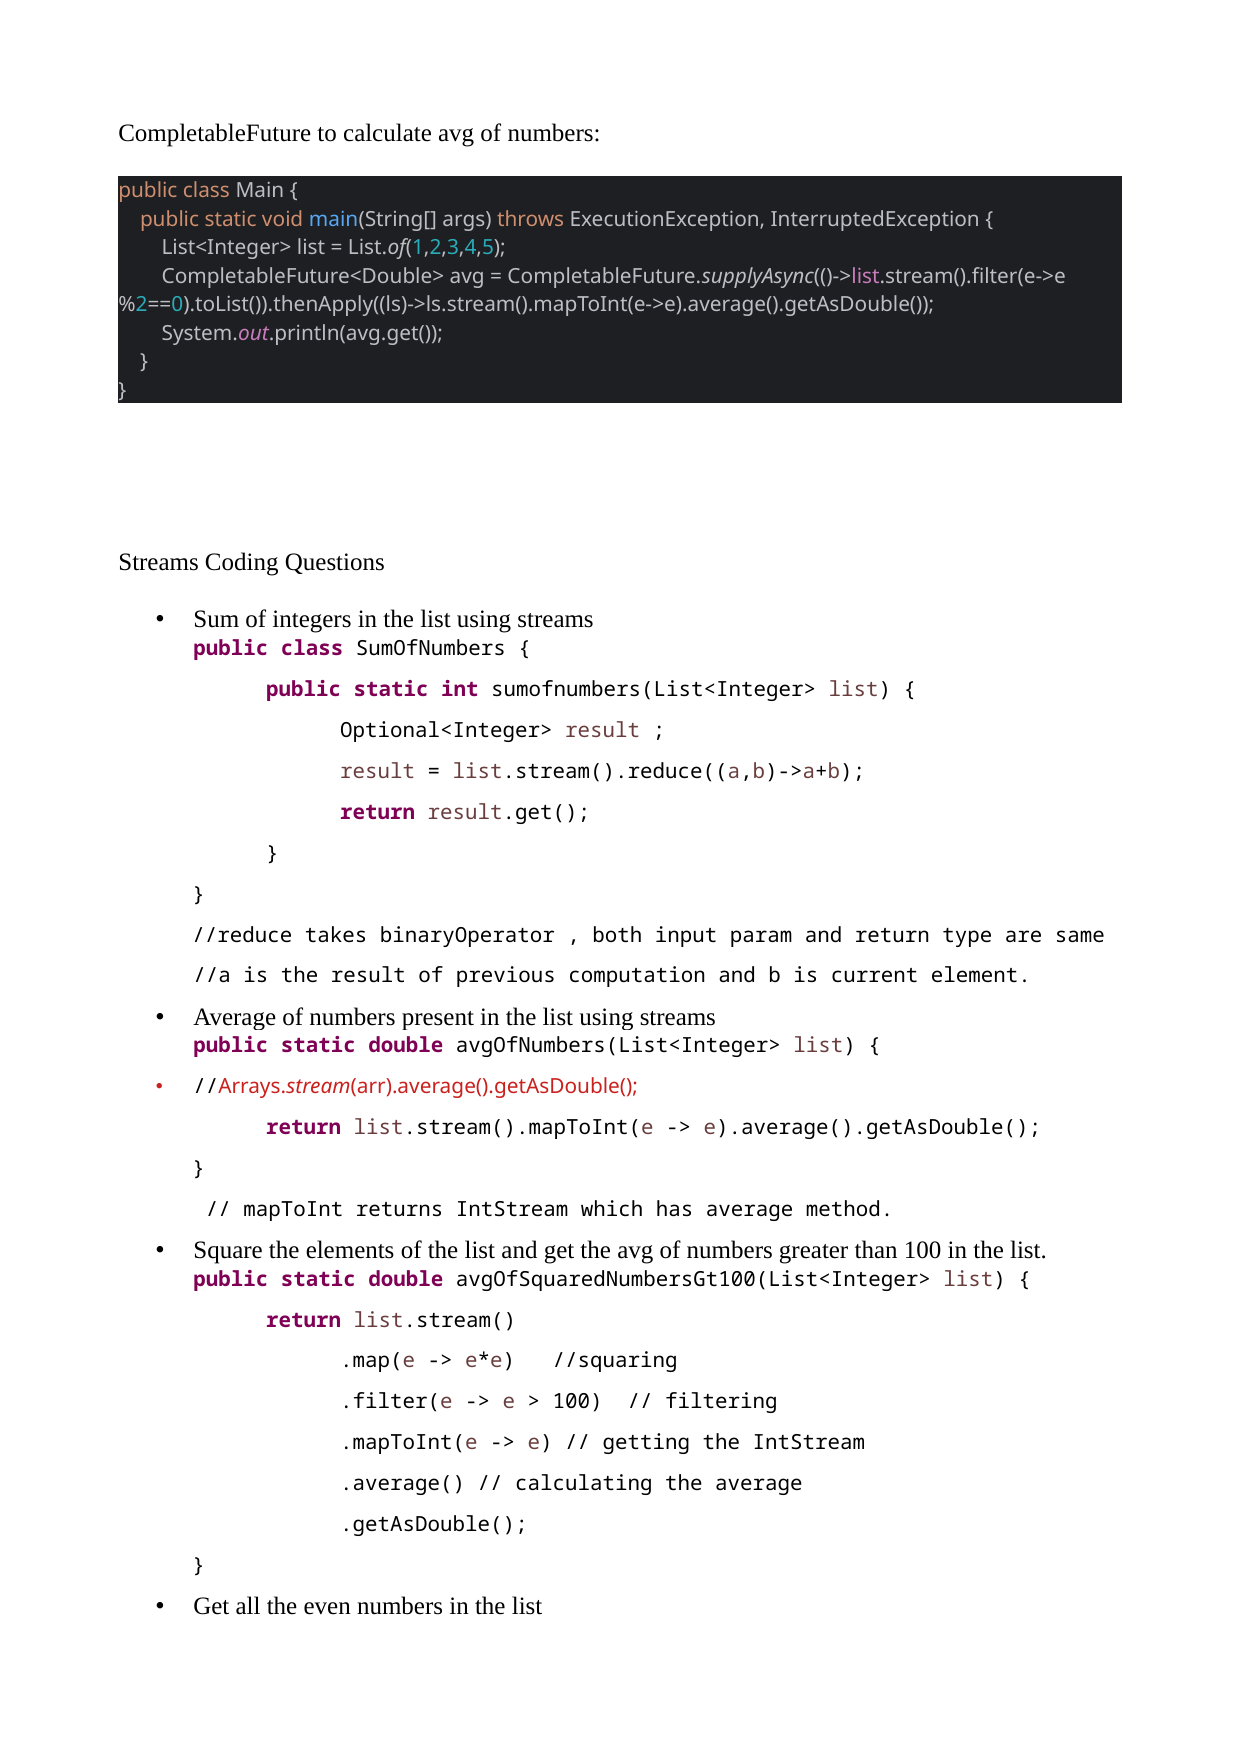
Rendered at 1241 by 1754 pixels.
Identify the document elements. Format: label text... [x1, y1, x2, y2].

list public static double avgOfNumbers(List<Integer> list) { [156, 1030, 1122, 1059]
text } [118, 838, 1122, 866]
text .mapToInt(e -> e) // getting the IntStream [118, 1427, 1122, 1456]
text //reduce takes binaryOperator , both input param and return type are same [118, 920, 1122, 948]
text return list.stream() [118, 1305, 1122, 1333]
text .average() // calculating the average [118, 1468, 1122, 1497]
list //Arrays.stream(arr).average().getAsDouble(); [156, 1071, 1122, 1100]
list public class SumOfNumbers { [156, 633, 1122, 662]
text .filter(e -> e > 100) // filtering [118, 1387, 1122, 1415]
text public static int sumofnumbers(List<Integer> list) { [118, 674, 1122, 702]
text } [118, 1153, 1122, 1182]
text CompletableFuture to calculate avg of numbers: [118, 118, 1122, 147]
text .map(e -> e*e) //squaring [118, 1346, 1122, 1374]
text } [118, 1550, 1122, 1579]
text result = list.stream().reduce((a,b)->a+b); [118, 756, 1122, 784]
text Optional<Integer> result ; [118, 715, 1122, 743]
text .getAsDouble(); [118, 1509, 1122, 1538]
text } [118, 879, 1122, 907]
text public class Main { public static void main(String[] args) throws ExecutionException, InterruptedException { List<Integer> list = List.of(1,2,3,4,5); CompletableFuture<Double> avg = CompletableFuture.supplyAsync(()->list.stream().filter(e->e%2==0).toList()).thenApply((ls)->ls.stream().mapToInt(e->e).average().getAsDouble()); System.out.println(avg.get()); } } [118, 176, 1122, 403]
text Streams Coding Questions [118, 547, 1122, 576]
text //a is the result of previous computation and b is current element. [118, 961, 1122, 989]
list Square the elements of the list and get the avg of numbers greater than 100 in the list. [156, 1235, 1122, 1264]
list Average of numbers present in the list using streams [156, 1002, 1122, 1030]
list Get all the even numbers in the list [156, 1591, 1122, 1620]
text return result.get(); [118, 797, 1122, 825]
list Sum of integers in the list using streams [156, 604, 1122, 633]
list public static double avgOfSquaredNumbersGt100(List<Integer> list) { [156, 1264, 1122, 1292]
text return list.stream().mapToInt(e -> e).average().getAsDouble(); [118, 1112, 1122, 1141]
text // mapToInt returns IntStream which has average method. [118, 1194, 1122, 1222]
